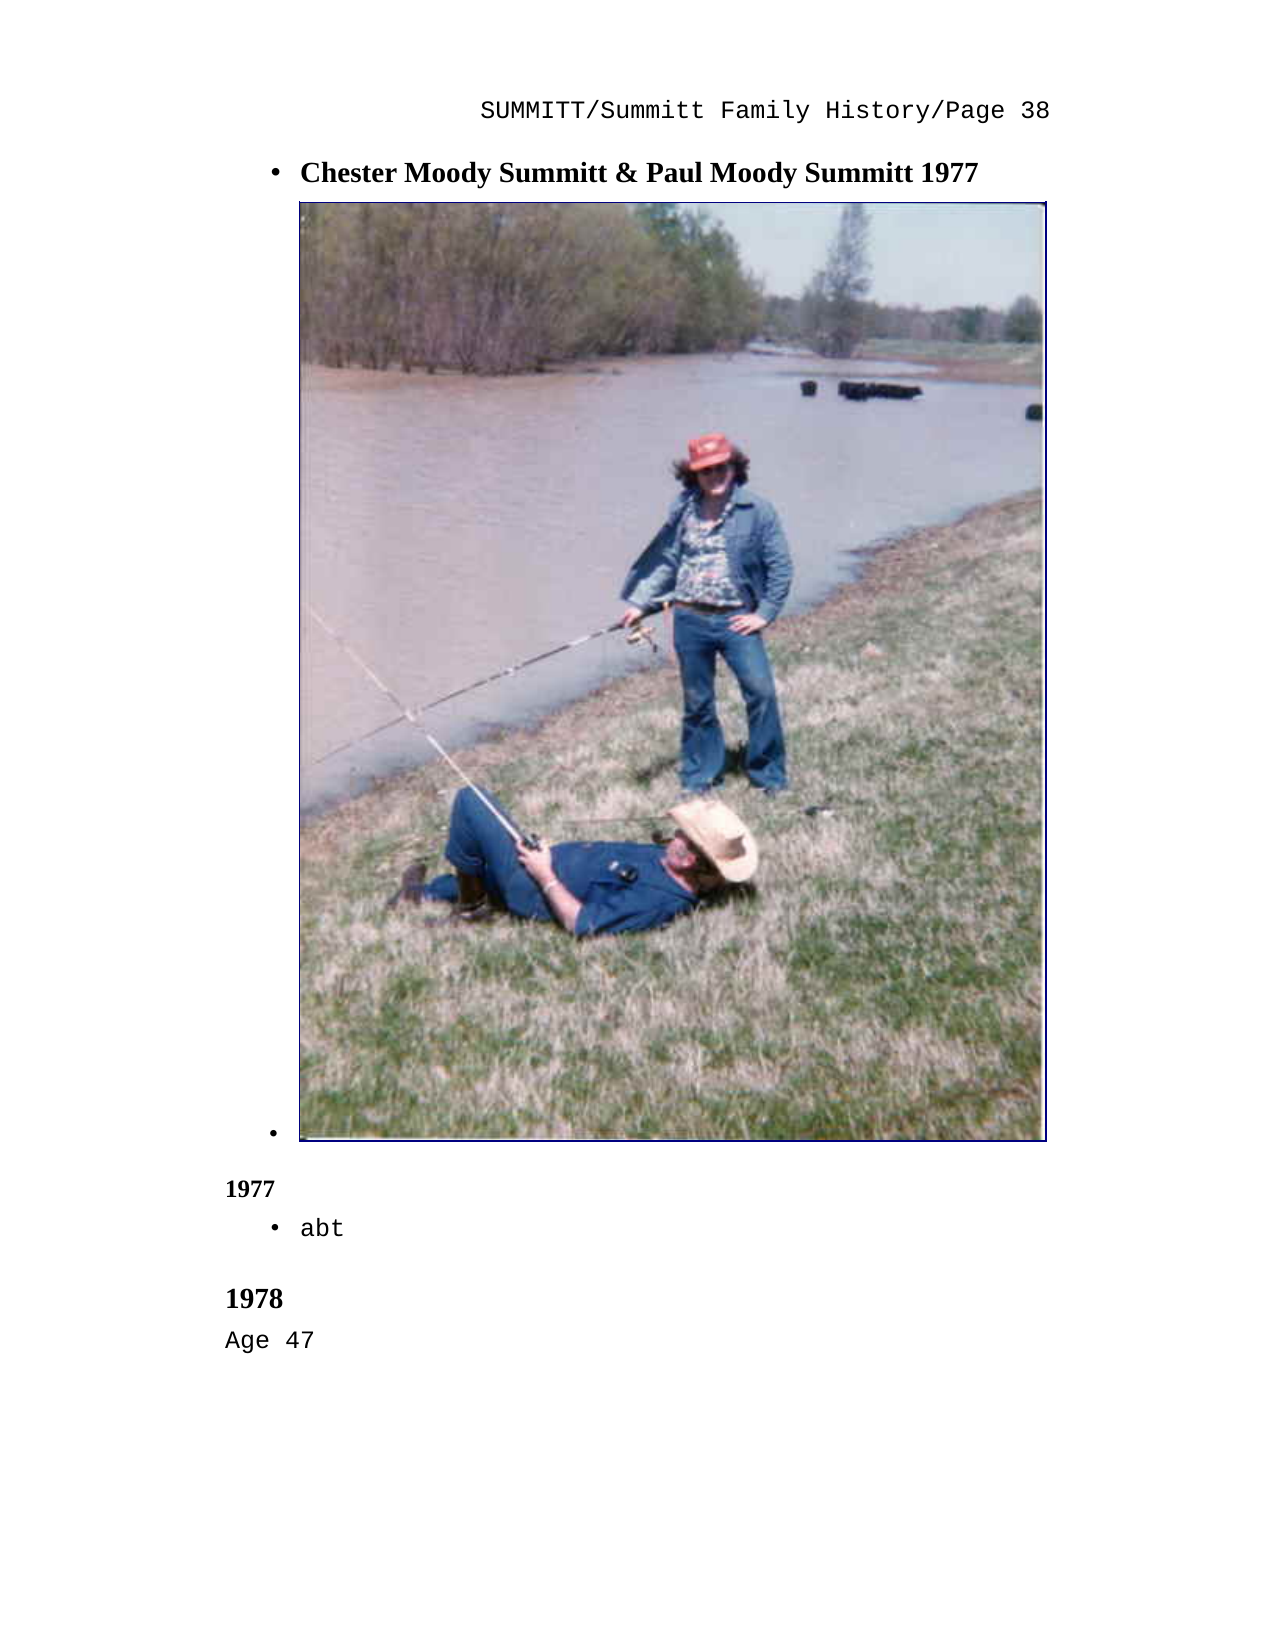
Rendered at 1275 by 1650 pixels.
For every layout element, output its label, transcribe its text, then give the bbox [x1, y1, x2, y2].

subtitle 1977 [225, 1174, 1050, 1203]
list abt [271, 1216, 1050, 1244]
picture [300, 203, 1045, 1140]
subtitle Chester Moody Summitt & Paul Moody Summitt 1977 [271, 155, 1050, 189]
text Age 47 [225, 1328, 1050, 1356]
subtitle 1978 [225, 1282, 1050, 1315]
